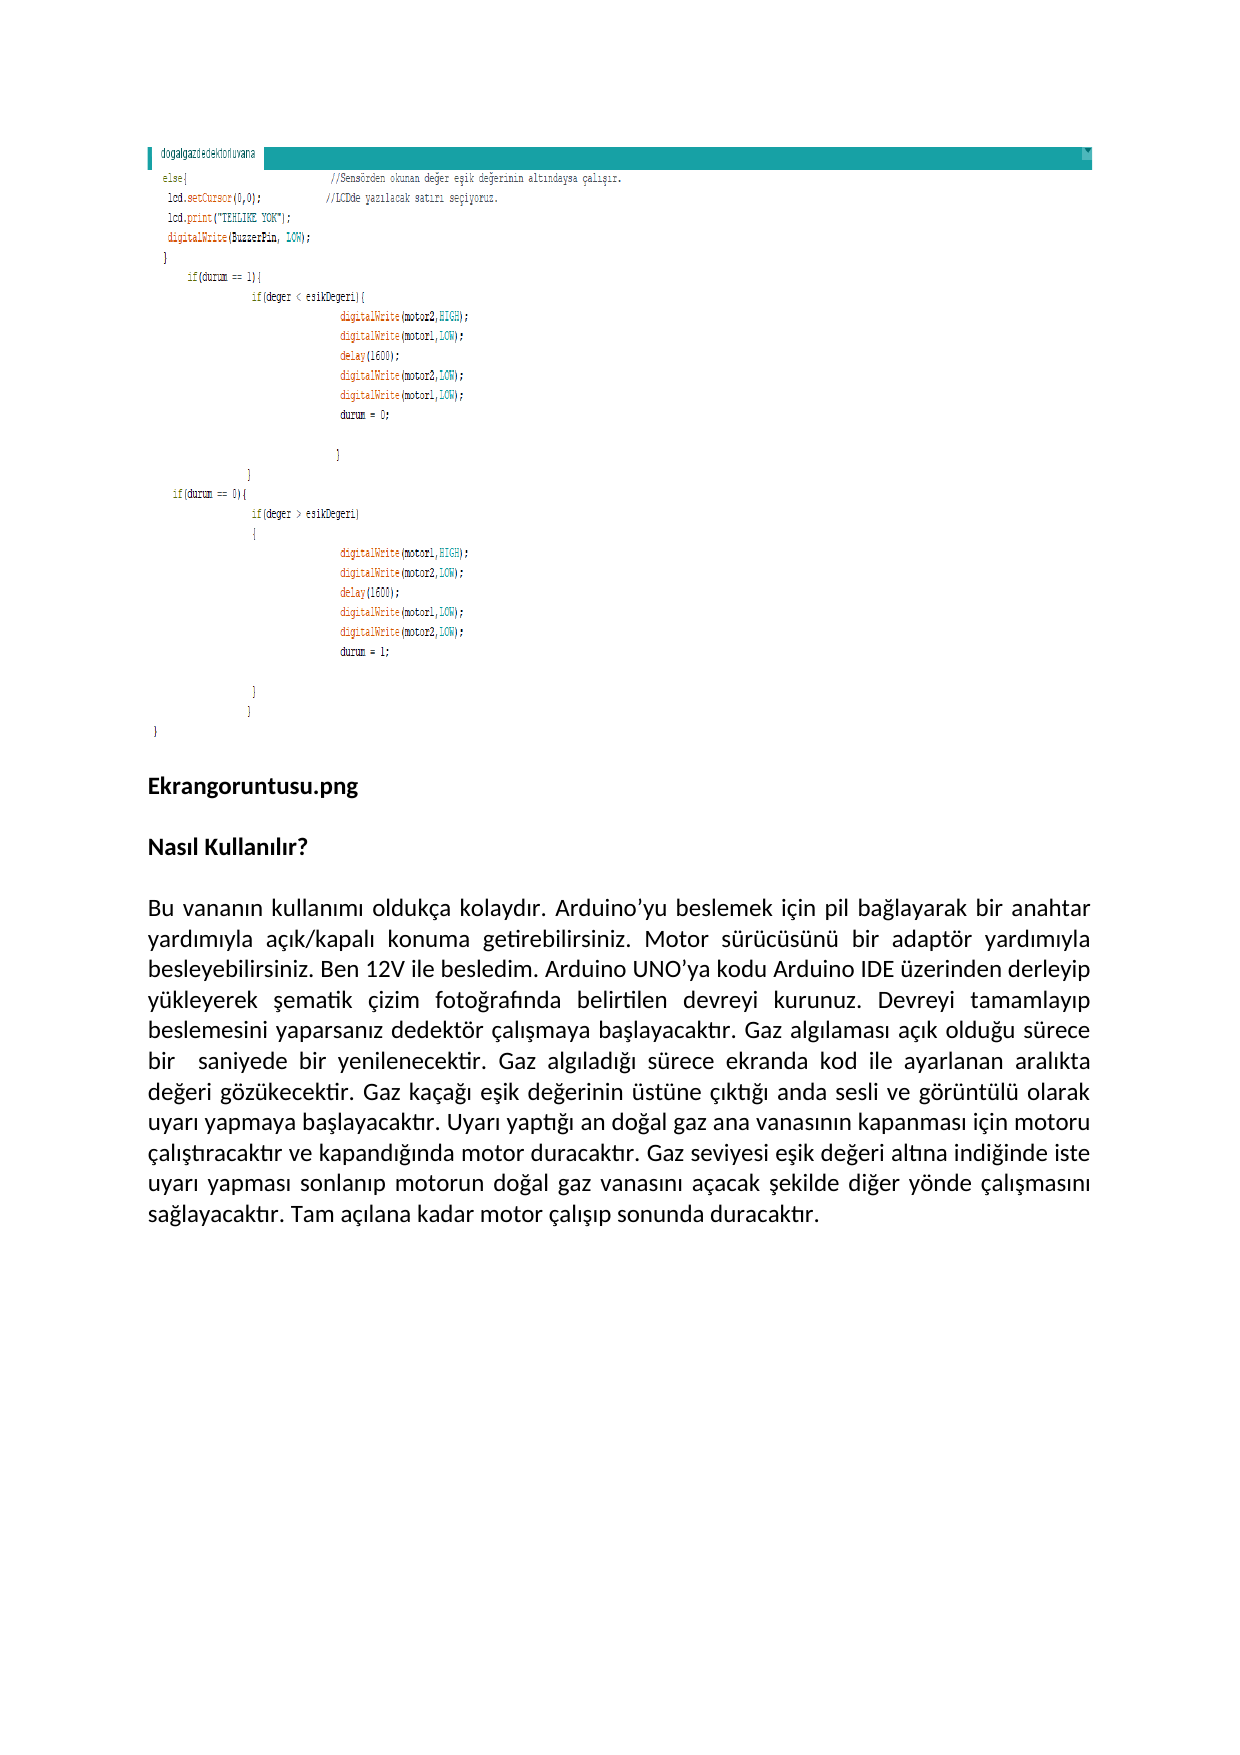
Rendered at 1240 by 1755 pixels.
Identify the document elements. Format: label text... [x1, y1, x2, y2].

text Bu vananın kullanımı oldukça kolaydır. Arduino’yu beslemek için pil bağlayarak bir anahtar yardımıyla açık/kapalı konuma getirebilirsiniz. Motor sürücüsünü bir adaptör yardımıyla besleyebilirsiniz. Ben 12V ile besledim. Arduino UNO’ya kodu Arduino IDE üzerinden derleyip yükleyerek şematik çizim fotoğrafında belirtilen devreyi kurunuz. Devreyi tamamlayıp beslemesini yaparsanız dedektör çalışmaya başlayacaktır. Gaz algılaması açık olduğu sürece bir saniyede bir yenilenecektir. Gaz algıladığı sürece ekranda kod ile ayarlanan aralıkta değeri gözükecektir. Gaz kaçağı eşik değerinin üstüne çıktığı anda sesli ve görüntülü olarak uyarı yapmaya başlayacaktır. Uyarı yaptığı an doğal gaz ana vanasının kapanması için motoru çalıştıracaktır ve kapandığında motor duracaktır. Gaz seviyesi eşik değeri altına indiğinde iste uyarı yapması sonlanıp motorun doğal gaz vanasını açacak şekilde diğer yönde çalışmasını sağlayacaktır. Tam açılana kadar motor çalışıp sonunda duracaktır. [148, 893, 1092, 1228]
text Ekrangoruntusu.png [148, 771, 1092, 801]
text Nasıl Kullanılır? [148, 832, 1092, 862]
